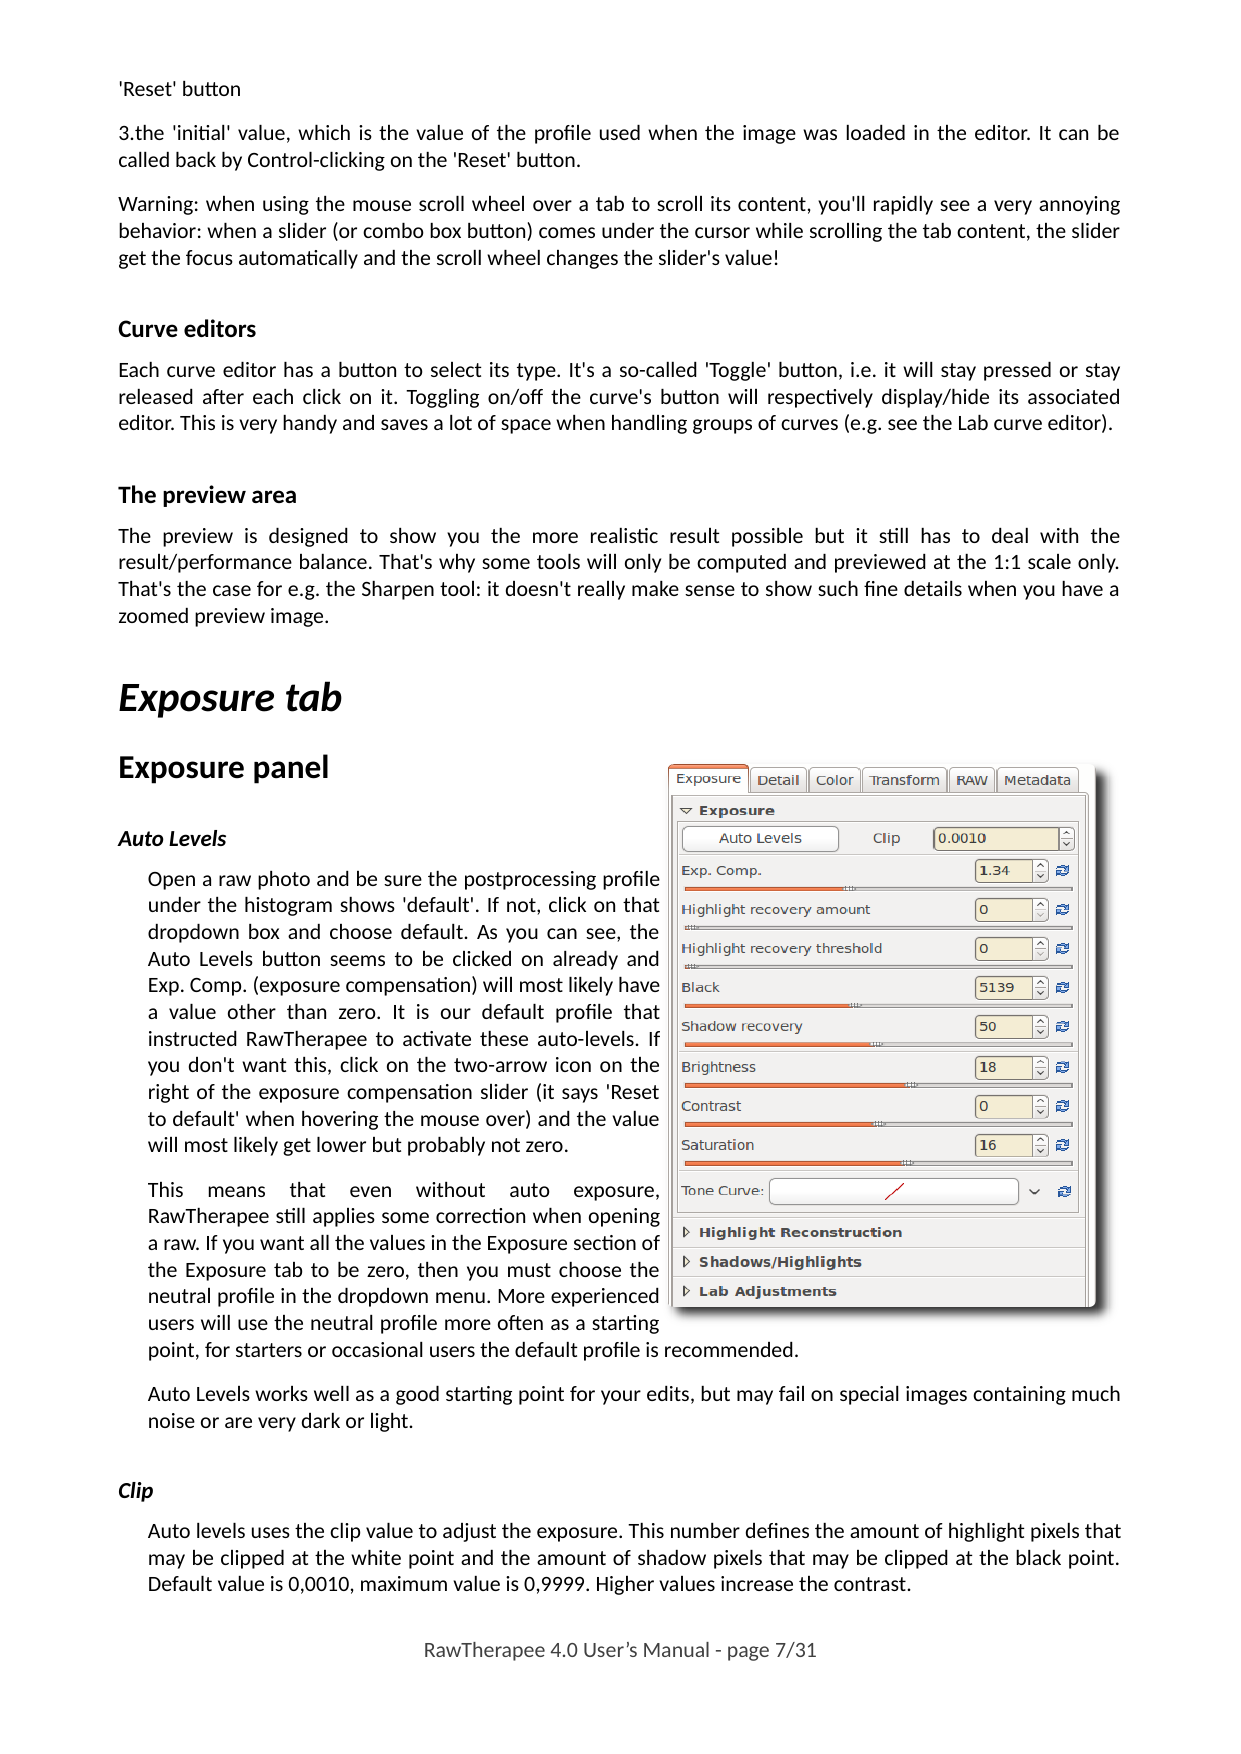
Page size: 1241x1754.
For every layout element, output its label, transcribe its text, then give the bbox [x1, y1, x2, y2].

text Open a raw photo and be sure the postprocessing profile under the histogram shows 'default'. If not, click on that dropdown box and choose default. As you can see, the Auto Levels button seems to be clicked on already and Exp. Comp. (exposure compensation) will most likely have a value other than zero. It is our default profile that instructed RawTherapee to activate these auto-levels. If you don't want this, click on the two-arrow icon on the right of the exposure compensation slider (it says 'Reset to default' when hovering the mouse over) and the value will most likely get lower but probably not zero. [148, 865, 660, 1158]
text Auto Levels works well as a good starting point for your edits, but may fail on special images containing much noise or are very dark or light. [148, 1380, 1122, 1434]
text Warning: when using the mouse scroll wheel over a tab to scroll its content, you'll rapidly see a very annoying behavior: when a slider (or combo box button) comes under the cursor while scrolling the tab content, the slider get the focus automatically and the scroll wheel changes the slider's value! [118, 190, 1122, 270]
text Each curve editor has a button to select its type. It's a so-called 'Toggle' button, i.e. it will stay pressed or stay released after each click on it. Toggling on/off the curve's button will respectively display/hide its associated editor. This is very handy and saves a lot of space when handling groups of curves (e.g. see the Lab curve editor). [118, 356, 1122, 436]
subtitle Exposure tab [118, 671, 1122, 722]
list the 'initial' value, which is the value of the profile used when the image was loaded in the editor. It can be called back by Control-clicking on the 'Reset' button. [118, 119, 1122, 173]
subtitle Exposure panel [118, 746, 1122, 787]
list 'Reset' button [118, 75, 1122, 102]
text The preview is designed to show you the more realistic result possible but it still has to deal with the result/performance balance. That's why some tools will only be computed and previewed at the 1:1 scale only. That's the case for e.g. the Sharpen tool: it doesn't really make sense to show such fine details when you have a zoomed preview image. [118, 522, 1122, 628]
text This means that even without auto exposure, RawTherapee still applies some correction when opening a raw. If you want all the values in the Exposure section of the Exposure tab to be zero, then you must choose the neutral profile in the dropdown menu. More experienced users will use the neutral profile more often as a starting point, for starters or occasional users the default profile is recommended. [148, 1176, 1122, 1363]
subtitle Auto Levels [118, 824, 660, 852]
subtitle The preview area [118, 479, 1122, 509]
subtitle Clip [118, 1476, 1122, 1504]
text Auto levels uses the clip value to adjust the exposure. This number defines the amount of highlight pixels that may be clipped at the white point and the amount of shadow pixels that may be clipped at the black point. Default value is 0,0010, maximum value is 0,9999. Higher values increase the contrast. [148, 1517, 1122, 1597]
subtitle Curve editors [118, 313, 1122, 344]
